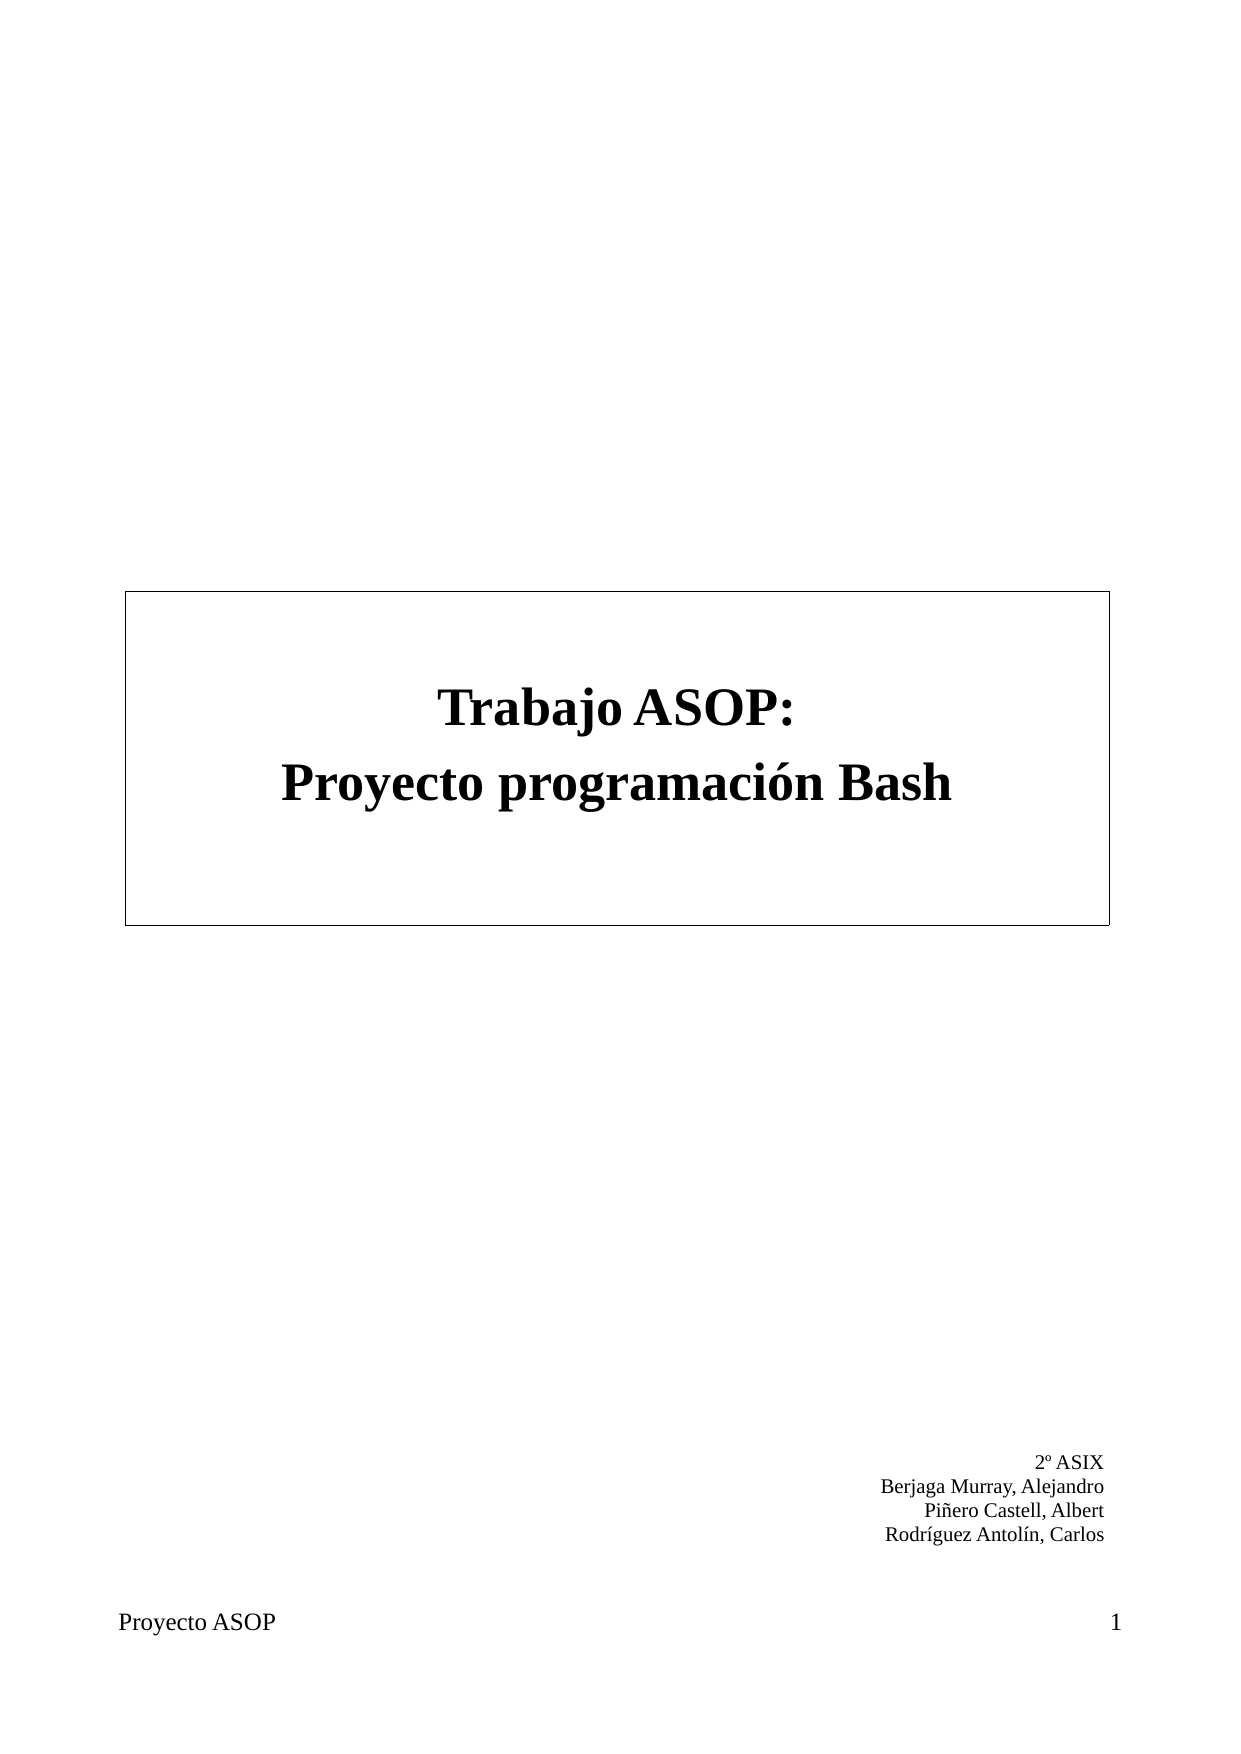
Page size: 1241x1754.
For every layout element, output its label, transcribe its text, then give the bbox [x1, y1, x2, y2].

text Trabajo ASOP: [134, 675, 1100, 737]
text Proyecto programación Bash [134, 749, 1100, 812]
text Piñero Castell, Albert [869, 1498, 1109, 1522]
text 2º ASIX [869, 1450, 1109, 1474]
text Rodríguez Antolín, Carlos [869, 1522, 1109, 1546]
text Berjaga Murray, Alejandro [869, 1474, 1109, 1498]
